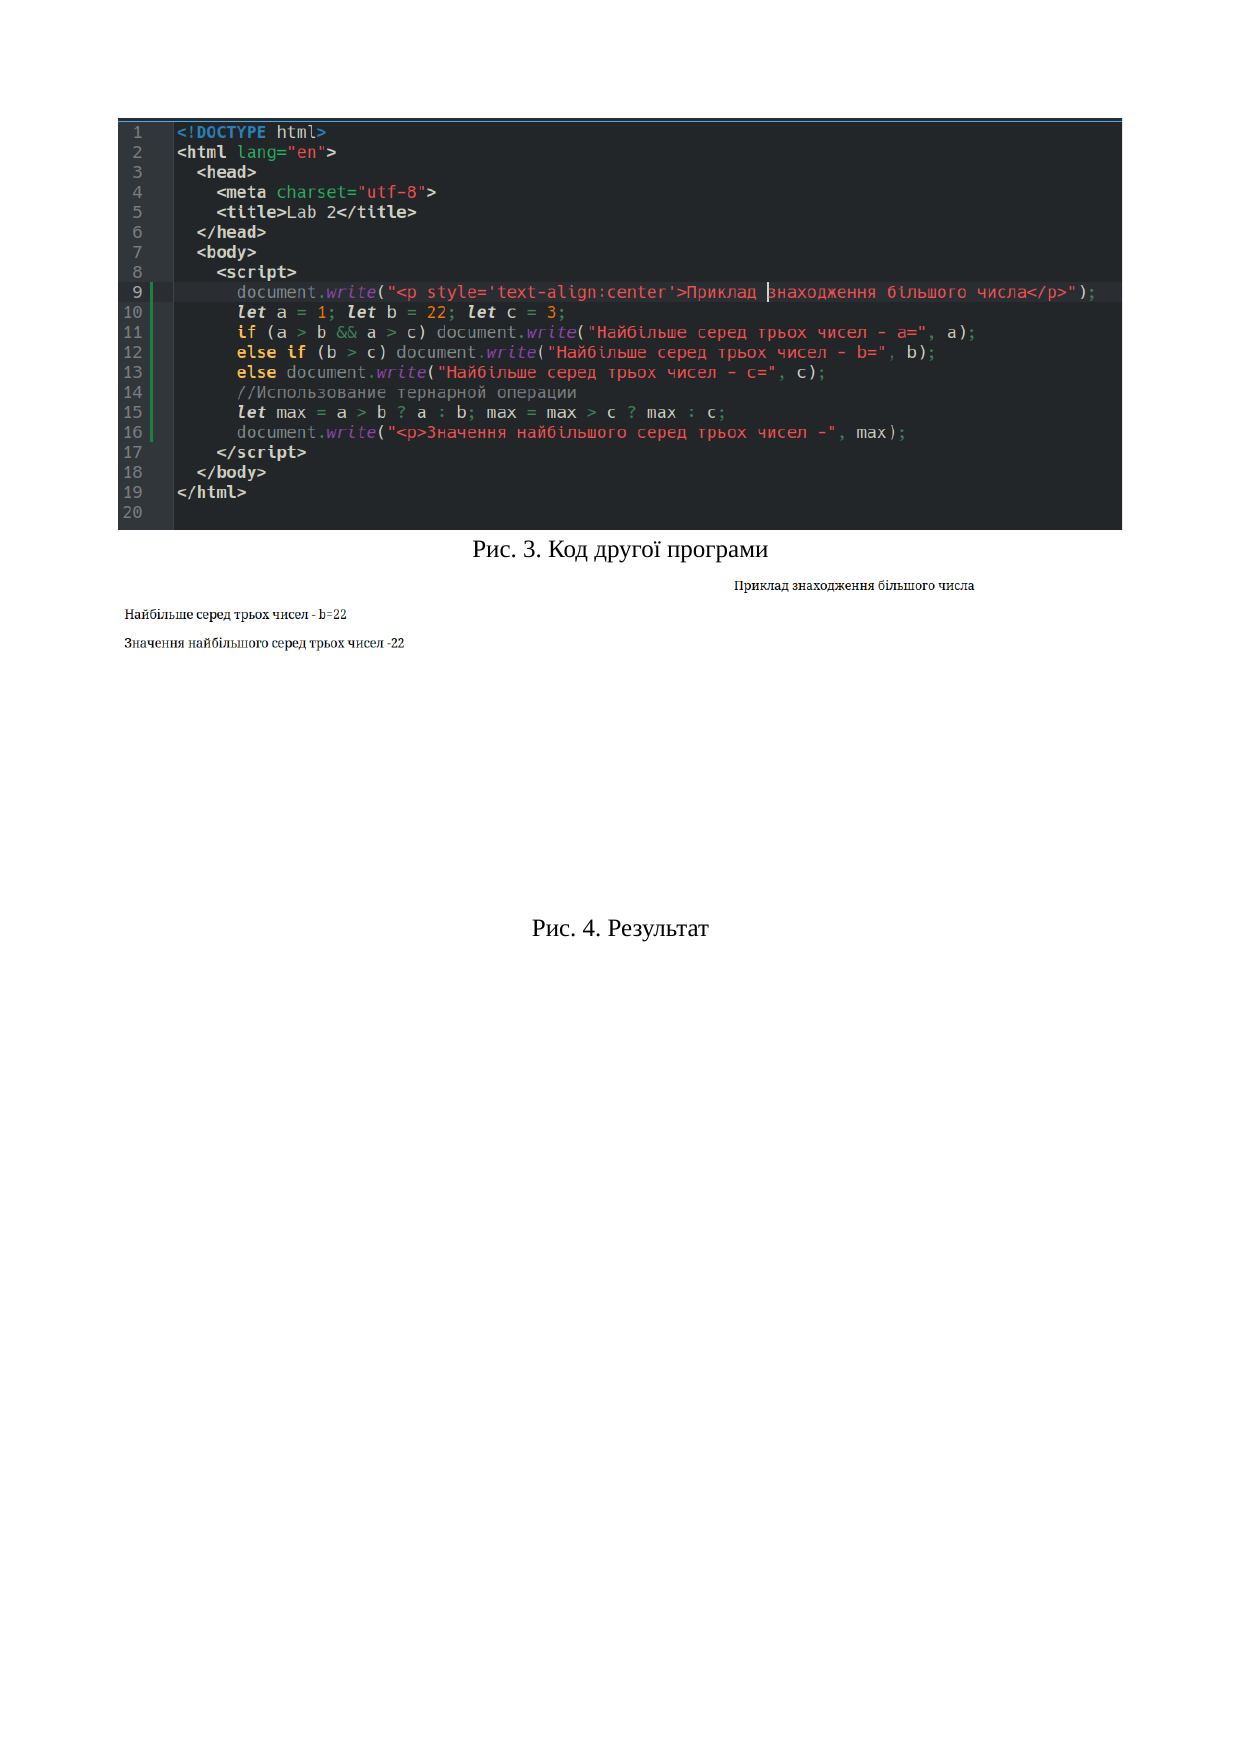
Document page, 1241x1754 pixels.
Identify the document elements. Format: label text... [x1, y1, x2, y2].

text Рис. 3. Код другої програми [118, 530, 1122, 563]
text Рис. 4. Результат [118, 909, 1122, 941]
picture [118, 118, 1123, 530]
picture [118, 566, 1123, 909]
